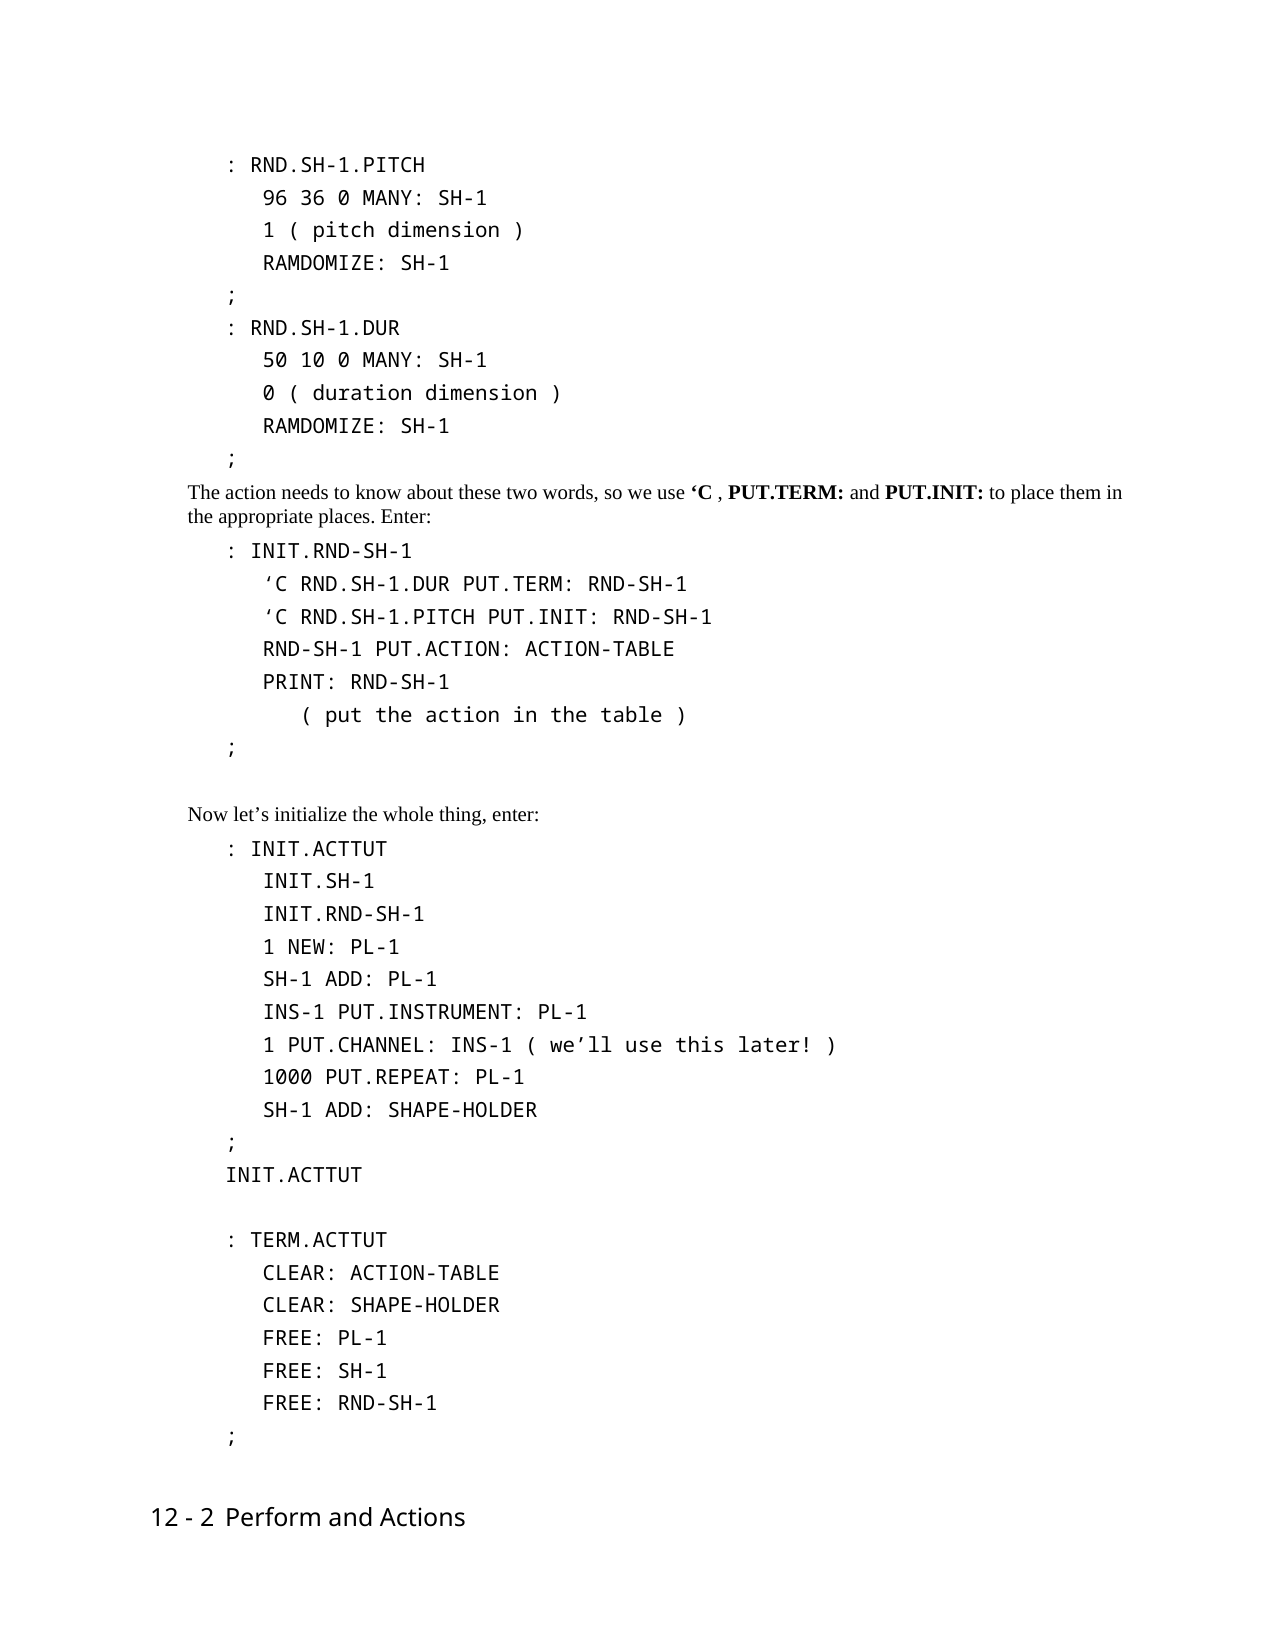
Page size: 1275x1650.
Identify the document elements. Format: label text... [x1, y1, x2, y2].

text FREE: SH-1 [225, 1356, 1125, 1384]
text CLEAR: ACTION-TABLE [225, 1258, 1125, 1286]
text ; [225, 443, 1125, 472]
text 1 ( pitch dimension ) [225, 215, 1125, 244]
text : INIT.ACTTUT [225, 834, 1125, 862]
text ( put the action in the table ) [225, 700, 1125, 728]
text 0 ( duration dimension ) [225, 378, 1125, 407]
text ‘C RND.SH-1.PITCH PUT.INIT: RND-SH-1 [225, 602, 1125, 630]
text 1000 PUT.REPEAT: PL-1 [225, 1062, 1125, 1091]
text 1 NEW: PL-1 [225, 932, 1125, 960]
text INIT.SH-1 [225, 867, 1125, 895]
text INIT.RND-SH-1 [225, 899, 1125, 928]
text SH-1 ADD: PL-1 [225, 964, 1125, 993]
text FREE: RND-SH-1 [225, 1388, 1125, 1417]
text RND-SH-1 PUT.ACTION: ACTION-TABLE [225, 634, 1125, 663]
text ‘C RND.SH-1.DUR PUT.TERM: RND-SH-1 [225, 569, 1125, 598]
text 1 PUT.CHANNEL: INS-1 ( we’ll use this later! ) [225, 1030, 1125, 1058]
text INIT.ACTTUT [225, 1160, 1125, 1188]
text RAMDOMIZE: SH-1 [225, 411, 1125, 439]
text : RND.SH-1.DUR [225, 313, 1125, 341]
text CLEAR: SHAPE-HOLDER [225, 1291, 1125, 1319]
text PRINT: RND-SH-1 [225, 667, 1125, 696]
text 96 36 0 MANY: SH-1 [225, 183, 1125, 211]
text FREE: PL-1 [225, 1323, 1125, 1352]
text RAMDOMIZE: SH-1 [225, 248, 1125, 276]
text ; [225, 1127, 1125, 1156]
text ; [225, 732, 1125, 761]
text The action needs to know about these two words, so we use ‘C , PUT.TERM: and PUT.INIT: to place them in the appropriate places. Enter: [187, 480, 1125, 528]
text : INIT.RND-SH-1 [225, 537, 1125, 565]
text Now let’s initialize the whole thing, enter: [187, 802, 1125, 826]
text : RND.SH-1.PITCH [225, 150, 1125, 178]
text INS-1 PUT.INSTRUMENT: PL-1 [225, 997, 1125, 1026]
text ; [225, 280, 1125, 309]
text 50 10 0 MANY: SH-1 [225, 346, 1125, 374]
text SH-1 ADD: SHAPE-HOLDER [225, 1095, 1125, 1123]
text ; [225, 1421, 1125, 1449]
text : TERM.ACTTUT [225, 1225, 1125, 1254]
